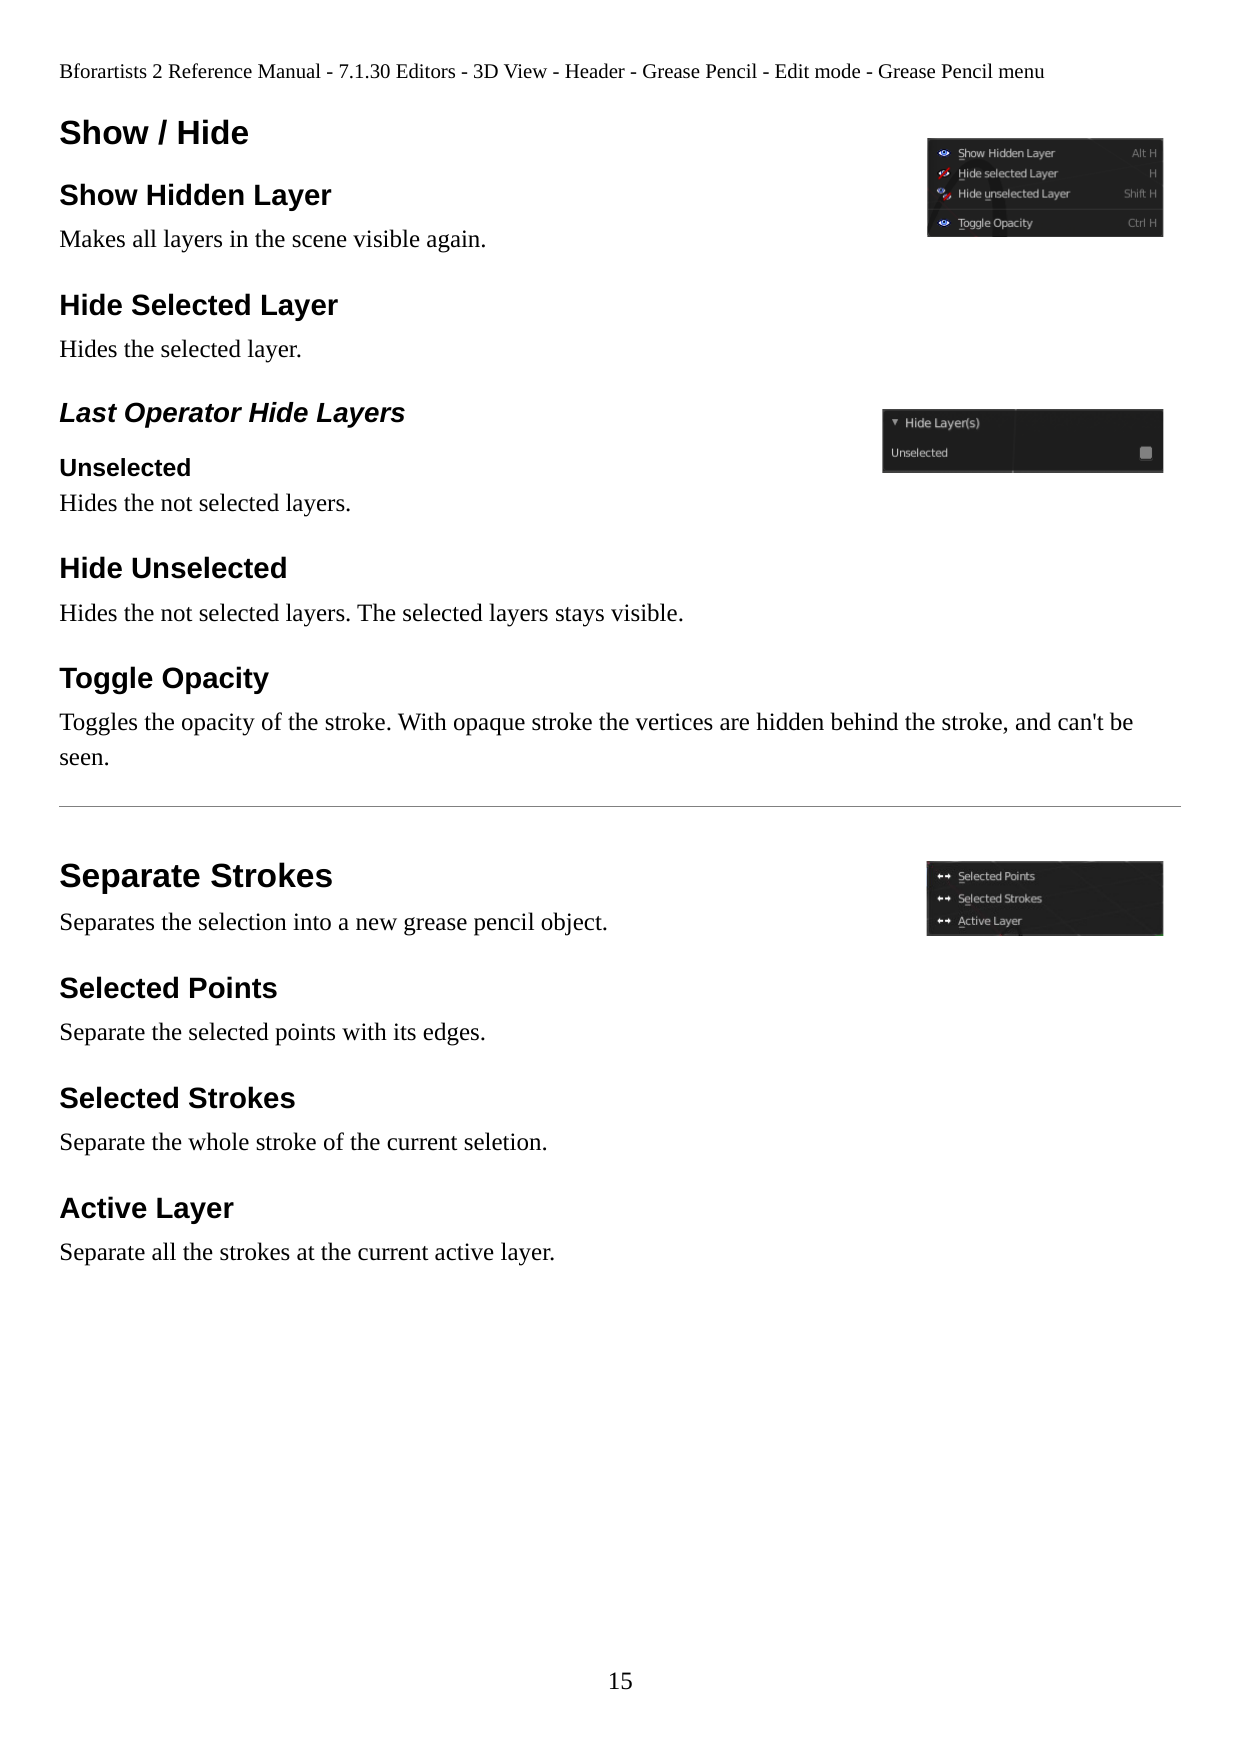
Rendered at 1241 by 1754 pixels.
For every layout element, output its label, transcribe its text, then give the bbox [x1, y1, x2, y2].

picture [926, 861, 1164, 936]
subtitle Show / Hide [59, 113, 1181, 151]
subtitle Toggle Opacity [59, 661, 1181, 695]
text Hides the not selected layers. The selected layers stays visible. [59, 598, 1181, 626]
subtitle Active Layer [59, 1191, 1181, 1224]
subtitle Hide Selected Layer [59, 288, 1181, 322]
text Separate the selected points with its edges. [59, 1017, 1181, 1046]
picture [882, 409, 1164, 473]
text Separate all the strokes at the current active layer. [59, 1237, 1181, 1266]
subtitle Separate Strokes [59, 856, 1181, 895]
subtitle [1164, 178, 1181, 212]
subtitle Unselected [59, 453, 1181, 481]
subtitle Selected Points [59, 971, 1181, 1004]
text Toggles the opacity of the stroke. With opaque stroke the vertices are hidden behind the stroke, and can't be seen. [59, 707, 1181, 771]
subtitle Last Operator Hide Layers [59, 396, 1181, 428]
text Makes all layers in the scene visible again. [59, 224, 1181, 253]
subtitle Selected Strokes [59, 1081, 1181, 1114]
text Separate the whole stroke of the current seletion. [59, 1127, 1181, 1156]
subtitle Hide Unselected [59, 551, 1181, 585]
subtitle Show Hidden Layer [59, 178, 927, 212]
picture [927, 138, 1164, 237]
text Hides the not selected layers. [59, 488, 1181, 516]
text Separates the selection into a new grease pencil object. [59, 907, 926, 936]
text Hides the selected layer. [59, 334, 1181, 363]
